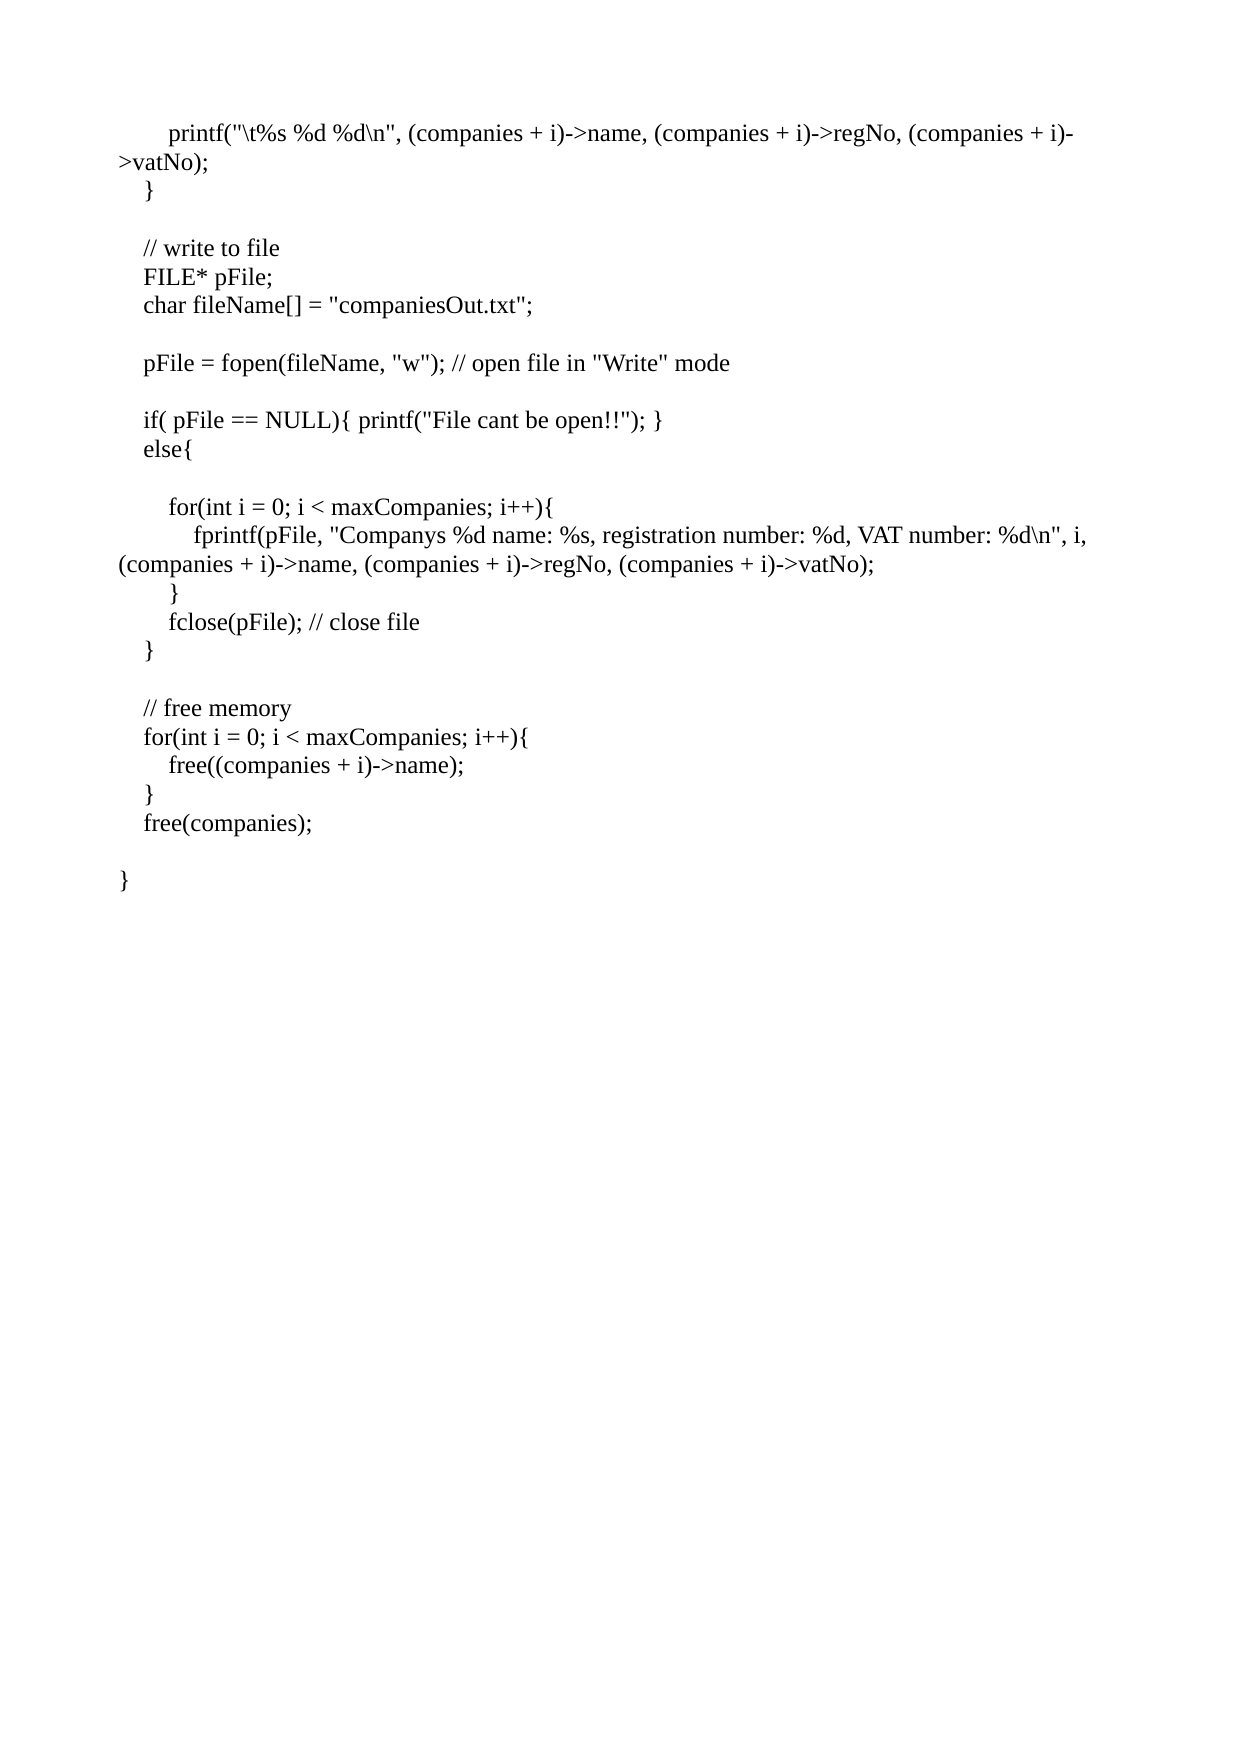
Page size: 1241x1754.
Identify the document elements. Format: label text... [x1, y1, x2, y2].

text else{ [118, 434, 1122, 463]
text free((companies + i)->name); [118, 751, 1122, 779]
text } [118, 866, 1122, 894]
text FILE* pFile; [118, 262, 1122, 291]
text } [118, 779, 1122, 808]
text } [118, 176, 1122, 204]
text fclose(pFile); // close file [118, 607, 1122, 636]
text free(companies); [118, 808, 1122, 837]
text for(int i = 0; i < maxCompanies; i++){ [118, 492, 1122, 521]
text if( pFile == NULL){ printf("File cant be open!!"); } [118, 406, 1122, 434]
text pFile = fopen(fileName, "w"); // open file in "Write" mode [118, 348, 1122, 377]
text printf("\t%s %d %d\n", (companies + i)->name, (companies + i)->regNo, (companies + i)->vatNo); [118, 118, 1122, 176]
text // write to file [118, 233, 1122, 262]
text char fileName[] = "companiesOut.txt"; [118, 291, 1122, 319]
text } [118, 636, 1122, 664]
text for(int i = 0; i < maxCompanies; i++){ [118, 722, 1122, 751]
text } [118, 578, 1122, 607]
text // free memory [118, 693, 1122, 722]
text fprintf(pFile, "Companys %d name: %s, registration number: %d, VAT number: %d\n", i, (companies + i)->name, (companies + i)->regNo, (companies + i)->vatNo); [118, 521, 1122, 578]
